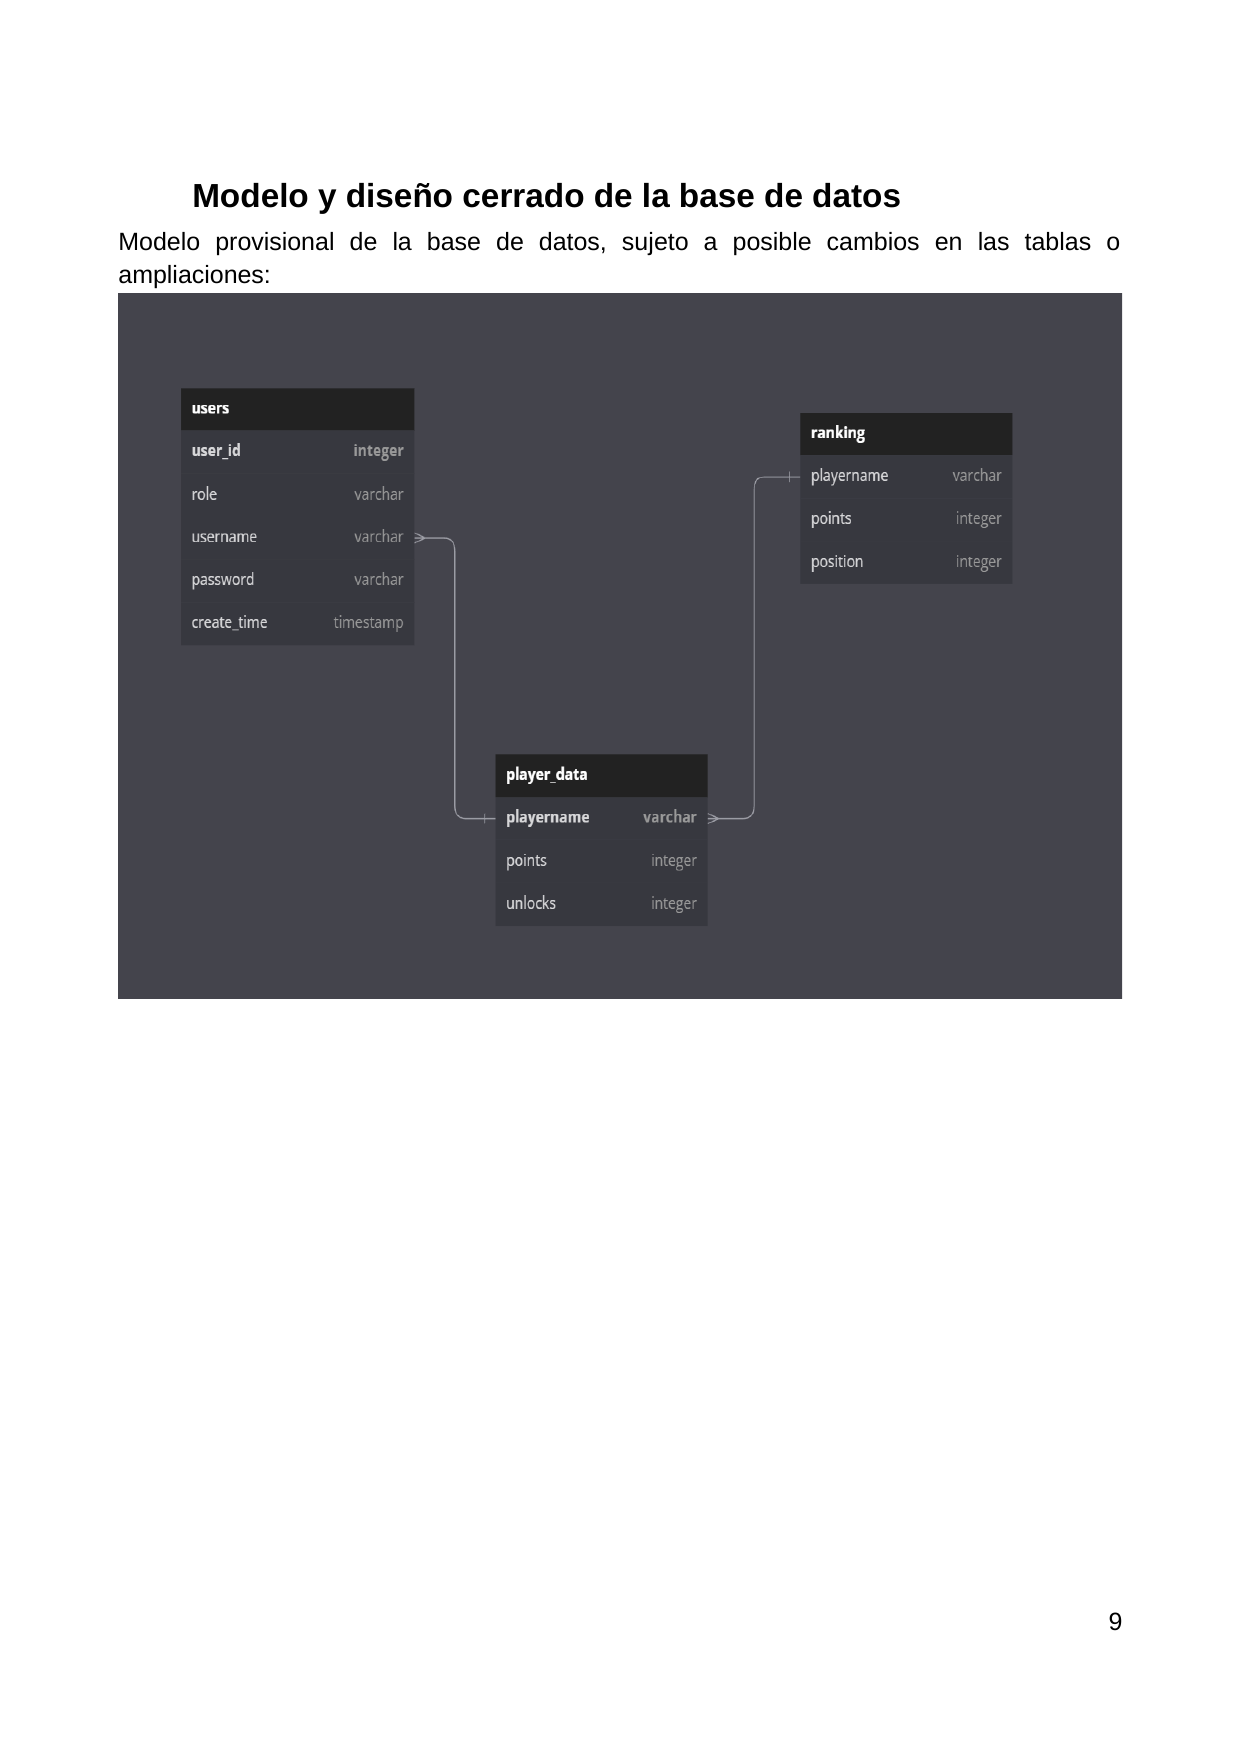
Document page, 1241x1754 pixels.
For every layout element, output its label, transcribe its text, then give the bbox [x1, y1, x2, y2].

picture [118, 293, 1123, 999]
subtitle Modelo y diseño cerrado de la base de datos [118, 176, 1122, 214]
text Modelo provisional de la base de datos, sujeto a posible cambios en las tablas o ampliaciones: [118, 227, 1122, 289]
